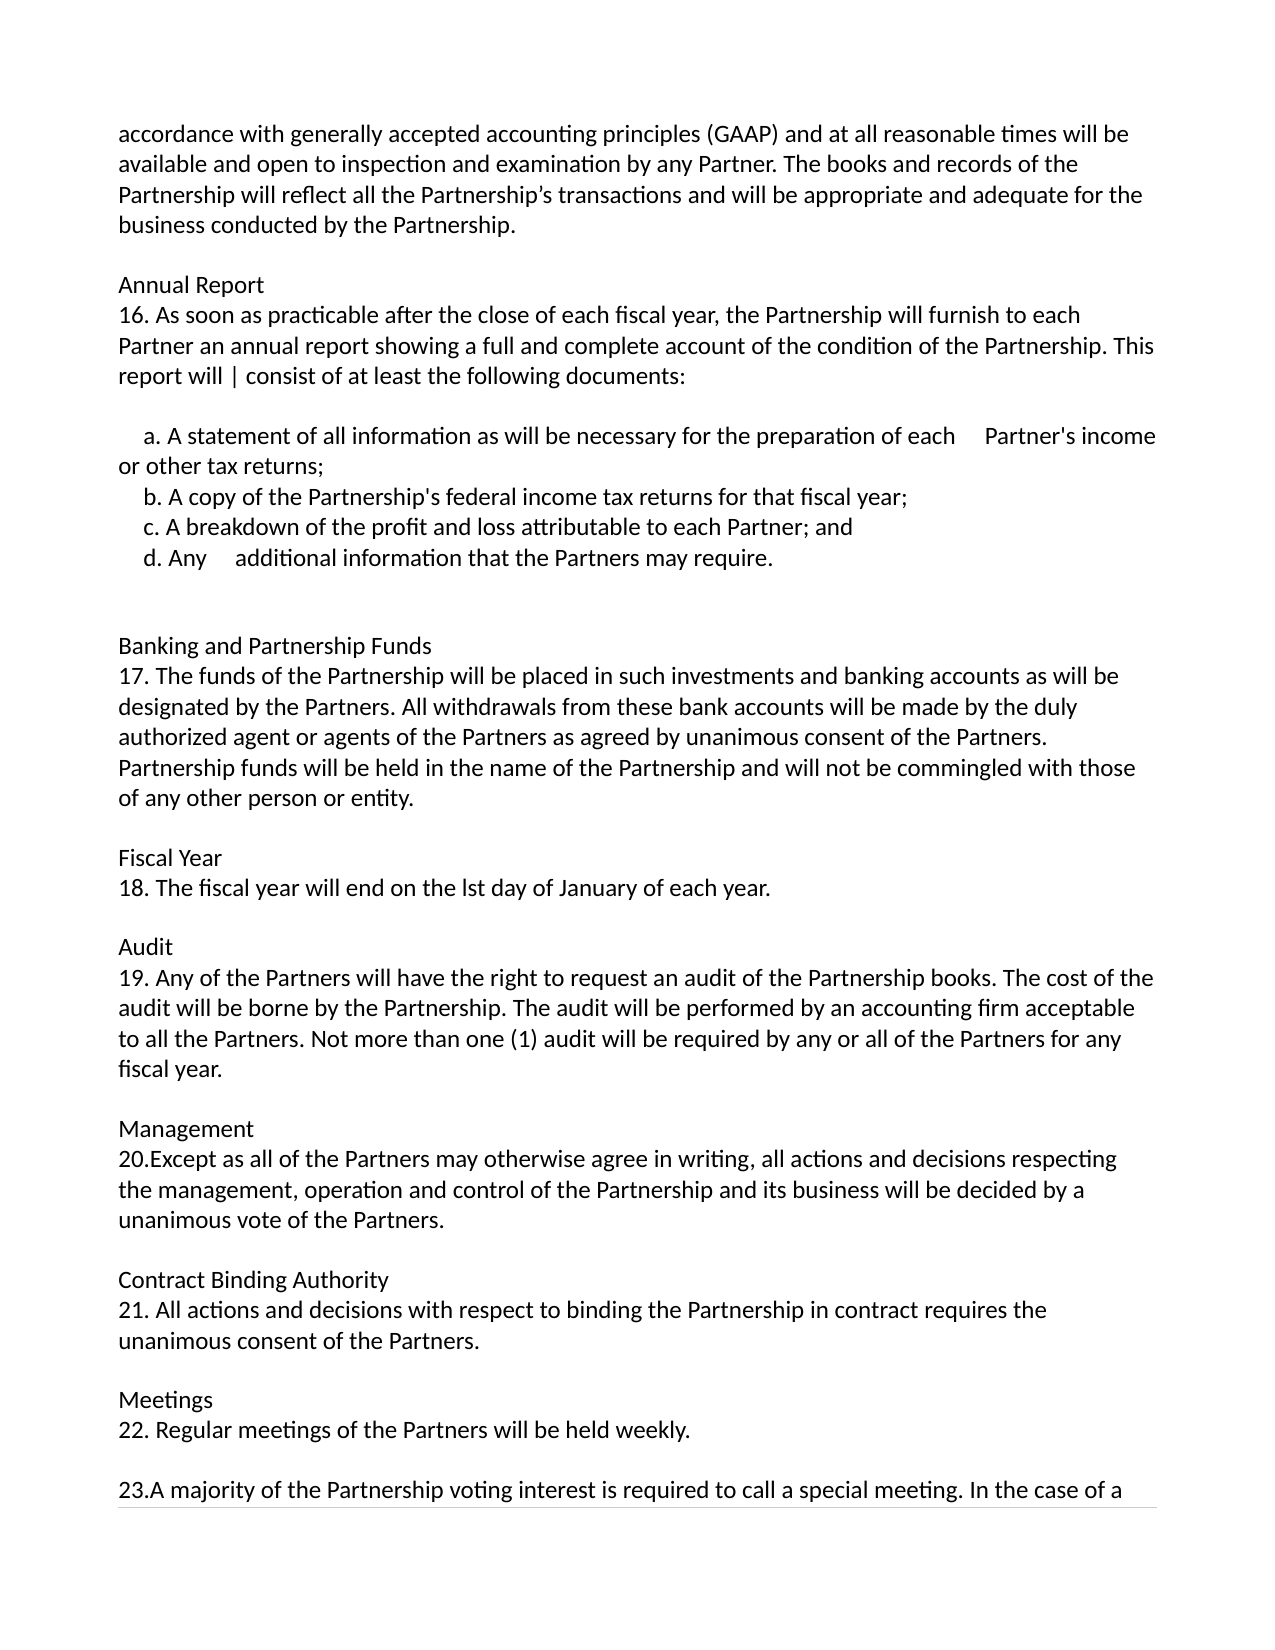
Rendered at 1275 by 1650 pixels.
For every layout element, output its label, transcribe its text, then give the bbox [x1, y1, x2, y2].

text accordance with generally accepted accounting principles (GAAP) and at all reasonable times will be available and open to inspection and examination by any Partner. The books and records of the Partnership will reflect all the Partnership’s transactions and will be appropriate and adequate for the business conducted by the Partnership. Annual Report 16. As soon as practicable after the close of each fiscal year, the Partnership will furnish to each Partner an annual report showing a full and complete account of the condition of the Partnership. This report will | consist of at least the following documents: a. A statement of all information as will be necessary for the preparation of each Partner's income or other tax returns; b. A copy of the Partnership's federal income tax returns for that fiscal year; c. A breakdown of the profit and loss attributable to each Partner; and d. Any additional information that the Partners may require. Banking and Partnership Funds 17. The funds of the Partnership will be placed in such investments and banking accounts as will be designated by the Partners. All withdrawals from these bank accounts will be made by the duly authorized agent or agents of the Partners as agreed by unanimous consent of the Partners. Partnership funds will be held in the name of the Partnership and will not be commingled with those of any other person or entity. Fiscal Year 18. The fiscal year will end on the lst day of January of each year. Audit 19. Any of the Partners will have the right to request an audit of the Partnership books. The cost of the audit will be borne by the Partnership. The audit will be performed by an accounting firm acceptable to all the Partners. Not more than one (1) audit will be required by any or all of the Partners for any fiscal year. Management 20.Except as all of the Partners may otherwise agree in writing, all actions and decisions respecting the management, operation and control of the Partnership and its business will be decided by a unanimous vote of the Partners. Contract Binding Authority 21. All actions and decisions with respect to binding the Partnership in contract requires the unanimous consent of the Partners. Meetings 22. Regular meetings of the Partners will be held weekly. 23.A majority of the Partnership voting interest is required to call a special meeting. In the case of a [118, 118, 1157, 1507]
